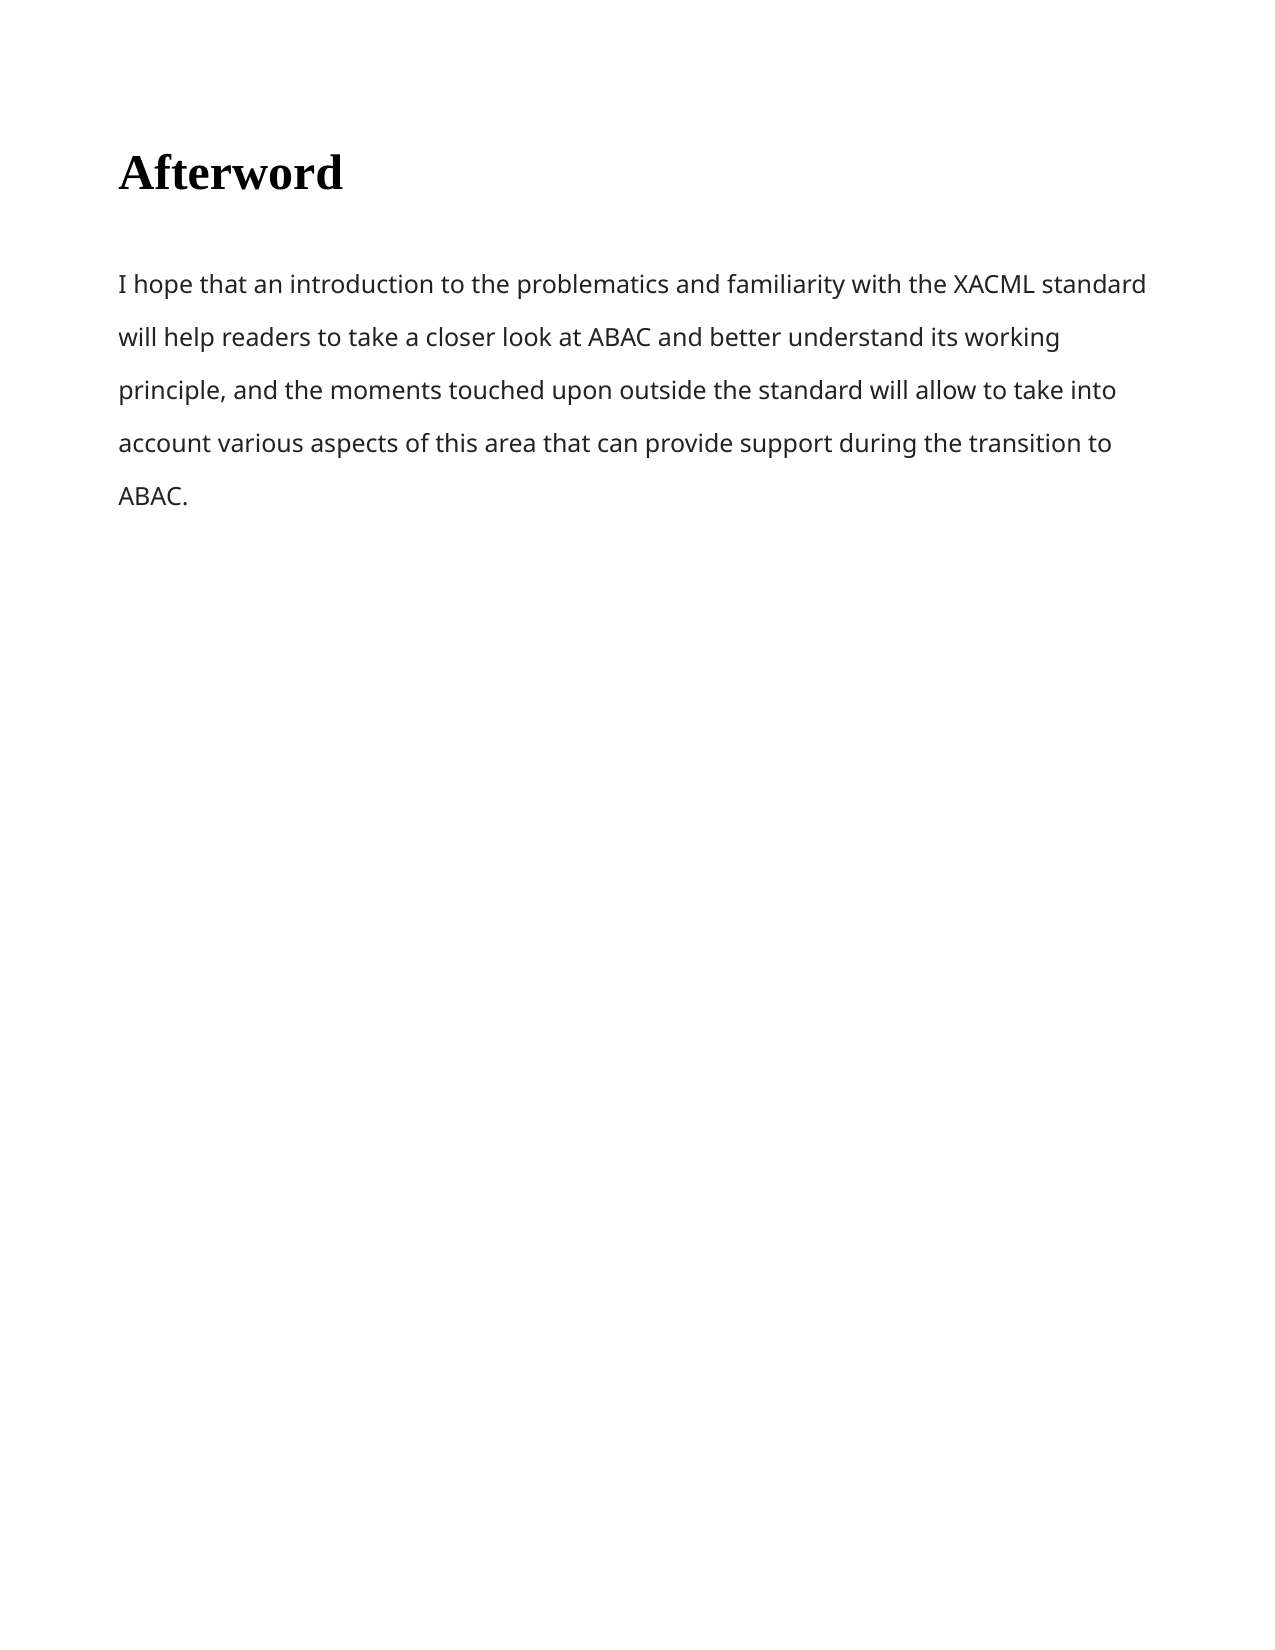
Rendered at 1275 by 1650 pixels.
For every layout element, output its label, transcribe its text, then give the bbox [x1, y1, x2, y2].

text I hope that an introduction to the problematics and familiarity with the XACML standard will help readers to take a closer look at ABAC and better understand its working principle, and the moments touched upon outside the standard will allow to take into account various aspects of this area that can provide support during the transition to ABAC. [118, 213, 1157, 513]
subtitle Afterword [118, 143, 1157, 201]
